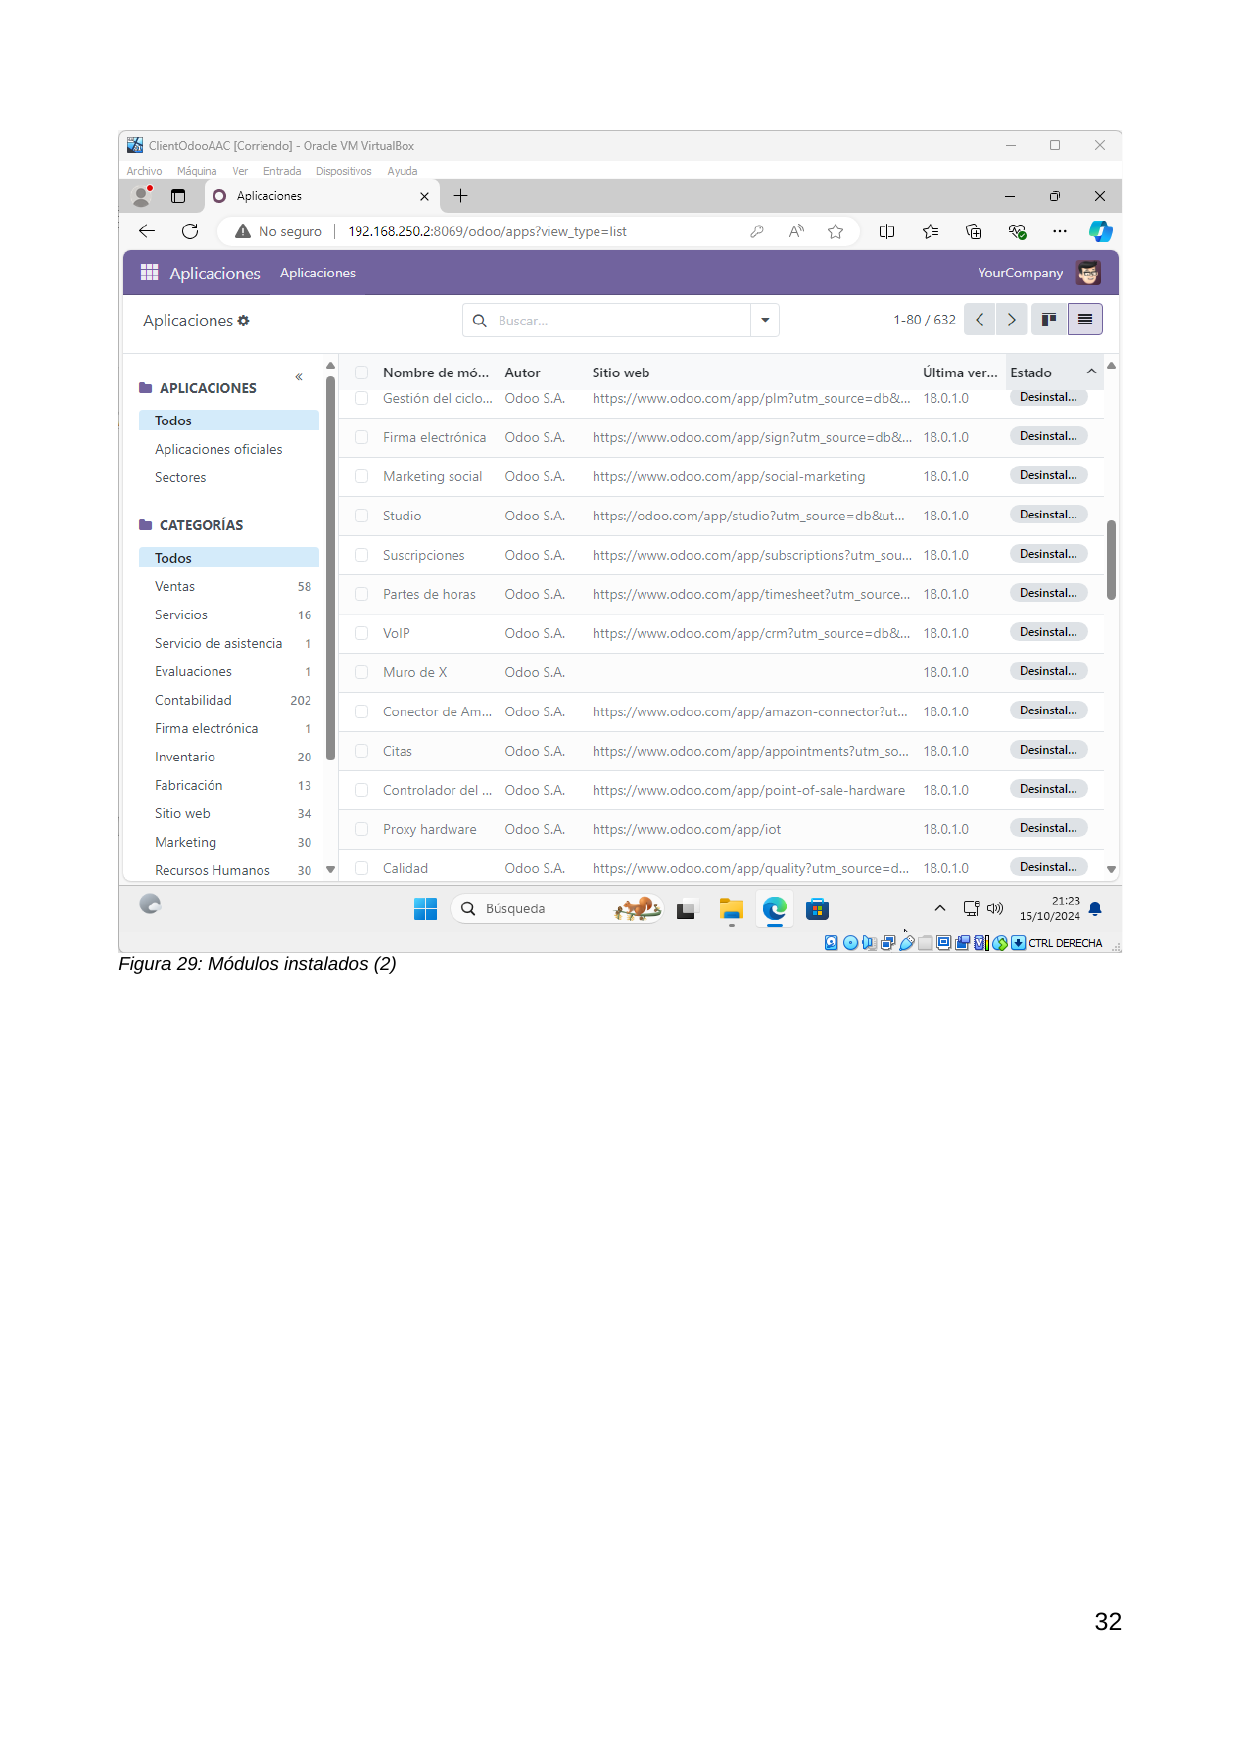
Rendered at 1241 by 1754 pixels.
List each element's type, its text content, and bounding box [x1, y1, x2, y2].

text Figura 29: Módulos instalados (2) [118, 953, 1122, 974]
picture [118, 130, 1123, 953]
